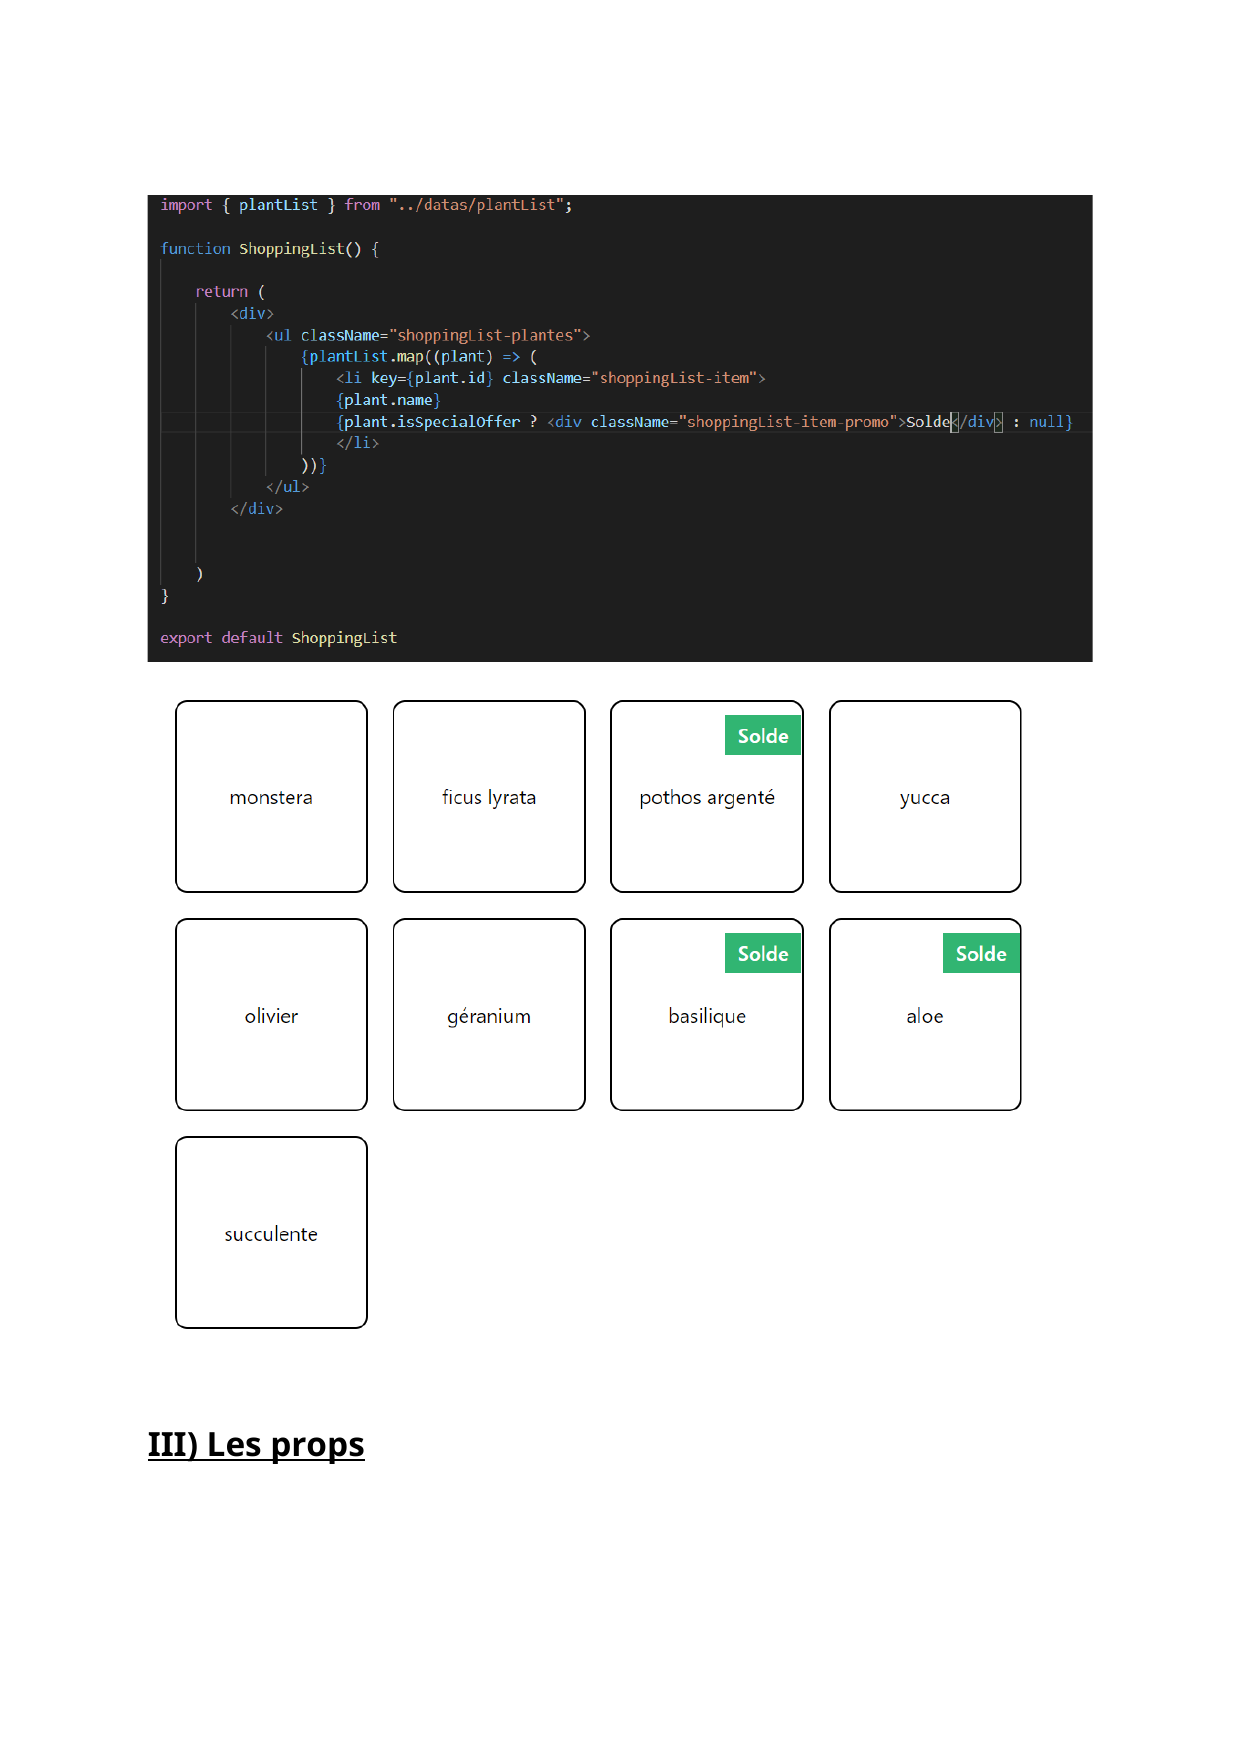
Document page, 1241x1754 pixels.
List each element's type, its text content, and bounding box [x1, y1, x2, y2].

text III) Les props [148, 1421, 1093, 1466]
